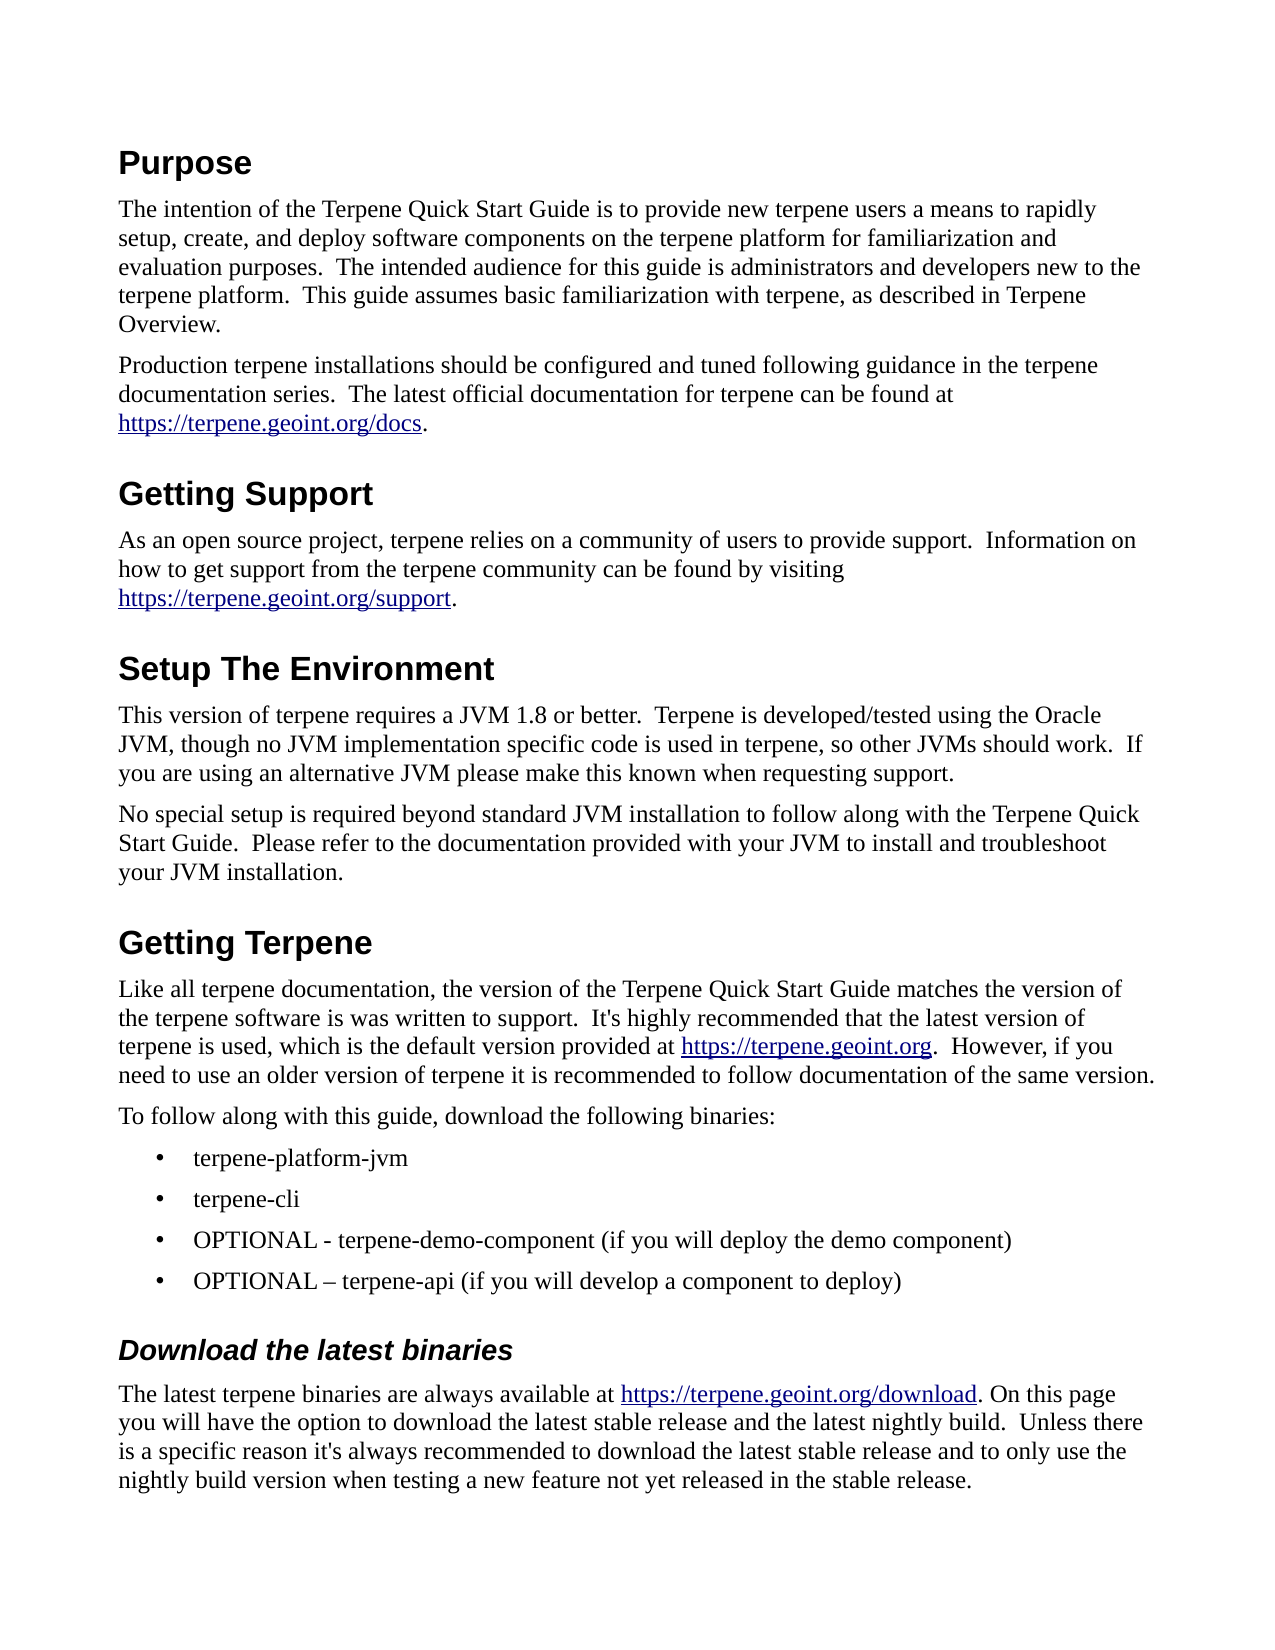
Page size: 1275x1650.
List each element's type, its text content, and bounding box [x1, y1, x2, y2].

text As an open source project, terpene relies on a community of users to provide support. Information on how to get support from the terpene community can be found by visiting https://terpene.geoint.org/support. [118, 525, 1157, 612]
list OPTIONAL - terpene-demo-component (if you will deploy the demo component) [156, 1225, 1157, 1254]
text No special setup is required beyond standard JVM installation to follow along with the Terpene Quick Start Guide. Please refer to the documentation provided with your JVM to install and troubleshoot your JVM installation. [118, 799, 1157, 885]
text The intention of the Terpene Quick Start Guide is to provide new terpene users a means to rapidly setup, create, and deploy software components on the terpene platform for familiarization and evaluation purposes. The intended audience for this guide is administrators and developers new to the terpene platform. This guide assumes basic familiarization with terpene, as described in Terpene Overview. [118, 194, 1157, 338]
subtitle Purpose [118, 143, 1157, 182]
text The latest terpene binaries are always available at https://terpene.geoint.org/download. On this page you will have the option to download the latest stable release and the latest nightly build. Unless there is a specific reason it's always recommended to download the latest stable release and to only use the nightly build version when testing a new feature not yet released in the stable release. [118, 1379, 1157, 1494]
text Like all terpene documentation, the version of the Terpene Quick Start Guide matches the version of the terpene software is was written to support. It's highly recommended that the latest version of terpene is used, which is the default version provided at https://terpene.geoint.org. However, if you need to use an older version of terpene it is recommended to follow documentation of the same version. [118, 974, 1157, 1089]
text This version of terpene requires a JVM 1.8 or better. Terpene is developed/tested using the Oracle JVM, though no JVM implementation specific code is used in terpene, so other JVMs should work. If you are using an alternative JVM please make this known when requesting support. [118, 700, 1157, 787]
list terpene-platform-jvm [156, 1143, 1157, 1171]
subtitle Setup The Environment [118, 649, 1157, 688]
list OPTIONAL – terpene-api (if you will develop a component to deploy) [156, 1266, 1157, 1295]
text To follow along with this guide, download the following binaries: [118, 1101, 1157, 1130]
list terpene-cli [156, 1184, 1157, 1213]
subtitle Getting Support [118, 474, 1157, 513]
subtitle Download the latest binaries [118, 1333, 1157, 1366]
text Production terpene installations should be configured and tuned following guidance in the terpene documentation series. The latest official documentation for terpene can be found at https://terpene.geoint.org/docs. [118, 351, 1157, 437]
subtitle Getting Terpene [118, 923, 1157, 961]
